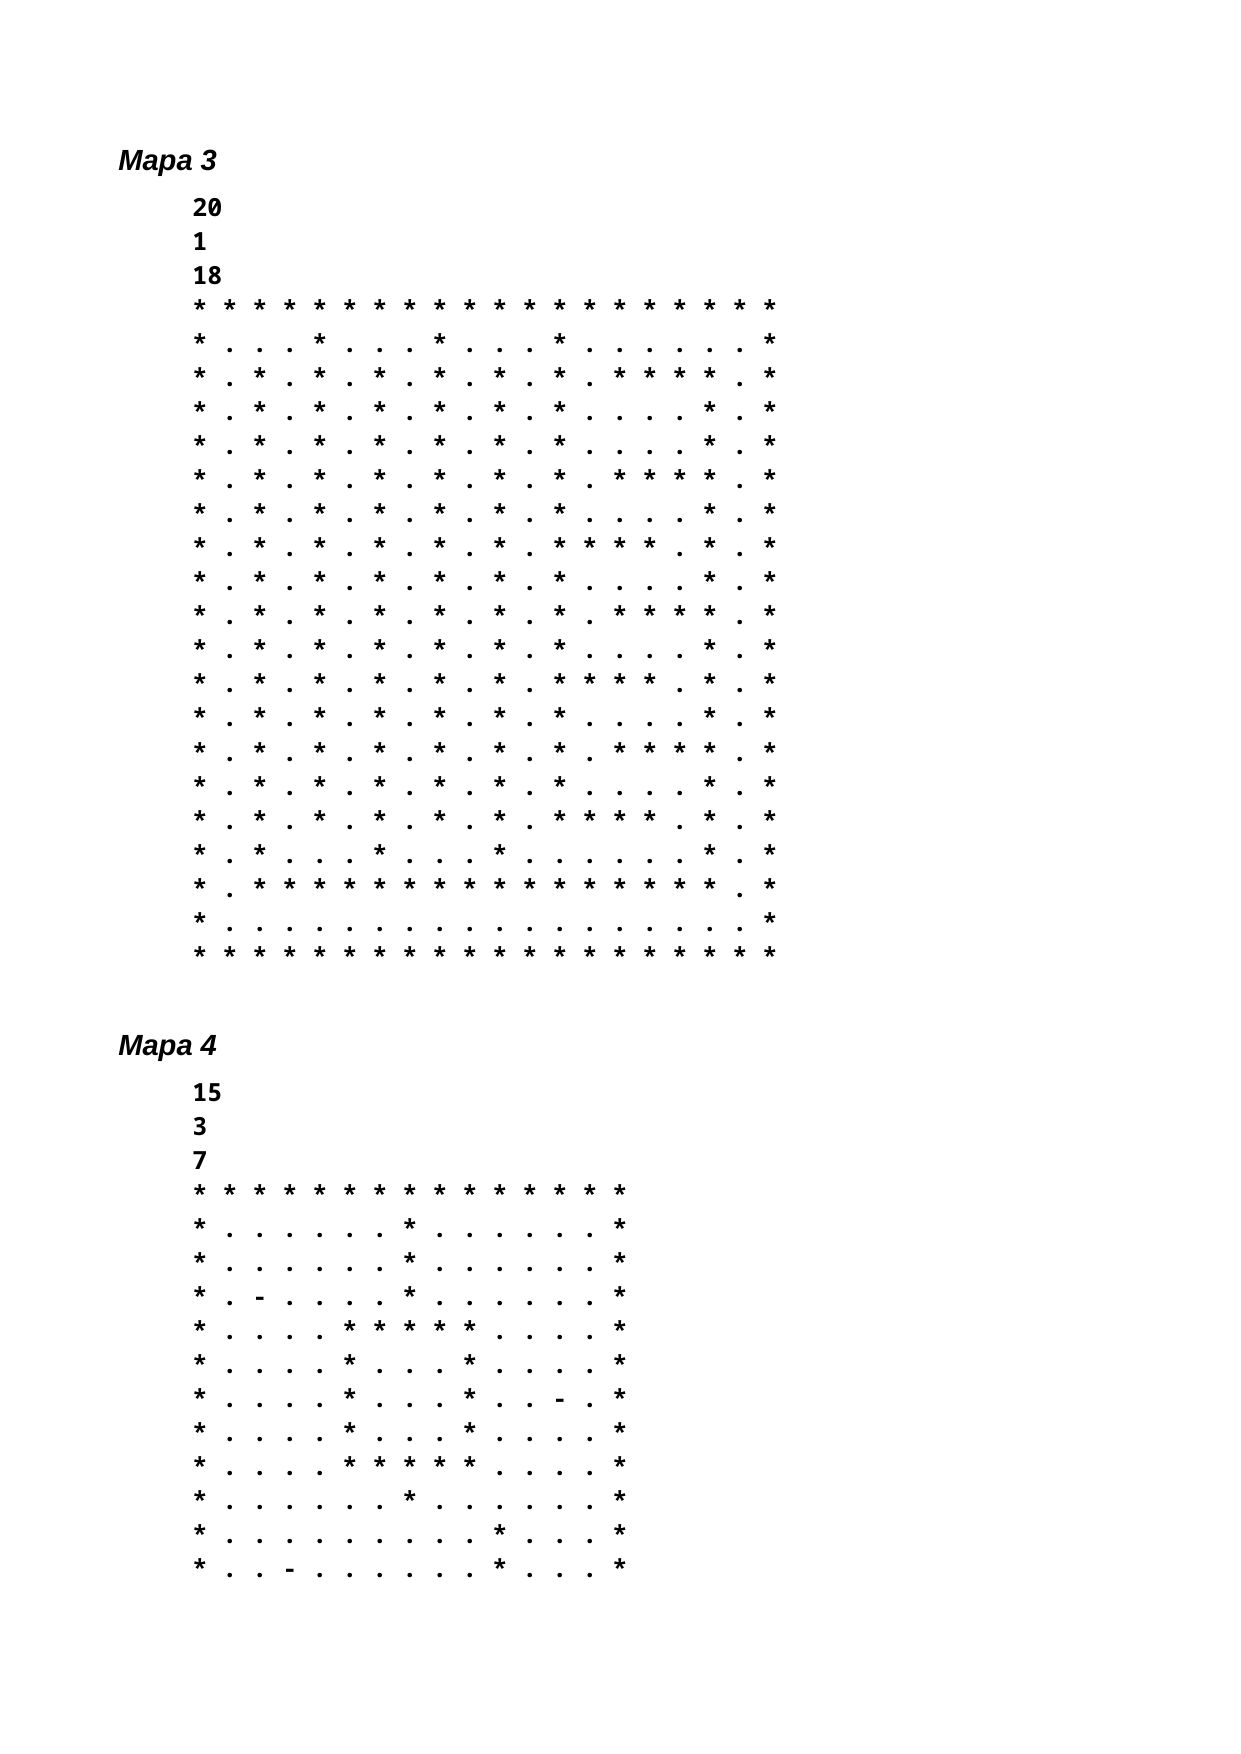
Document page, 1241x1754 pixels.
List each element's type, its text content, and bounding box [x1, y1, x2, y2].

text * . . . . . . * . . . . . . * [192, 1210, 1122, 1244]
text * . * . * . * . * . * . * * * * . * . * [192, 666, 1122, 700]
text * . * . * . * . * . * . * . * * * * . * [192, 734, 1122, 768]
subtitle Mapa 4 [118, 1028, 1122, 1062]
text * . * . * . * . * . * . * . . . . * . * [192, 393, 1122, 428]
text * . . . . * . . . * . . . . * [192, 1415, 1122, 1449]
text * . . . . . . . . . * . . . * [192, 1517, 1122, 1551]
text * . * * * * * * * * * * * * * * * * . * [192, 870, 1122, 904]
text * . * . . . * . . . * . . . . . . * . * [192, 836, 1122, 870]
text * . . . . . . * . . . . . . * [192, 1483, 1122, 1517]
text * . * . * . * . * . * . * . . . . * . * [192, 428, 1122, 462]
text * . . . . . . . . . . . . . . . . . . * [192, 904, 1122, 938]
text 20 [192, 189, 1122, 223]
subtitle Mapa 3 [118, 143, 1122, 177]
text 7 [192, 1142, 1122, 1176]
text * . . . * . . . * . . . * . . . . . . * [192, 325, 1122, 359]
text * * * * * * * * * * * * * * * * * * * * [192, 938, 1122, 973]
text * . - . . . . * . . . . . . * [192, 1278, 1122, 1313]
text * . . . . * . . . * . . . . * [192, 1347, 1122, 1381]
text * . . . . * * * * * . . . . * [192, 1449, 1122, 1483]
text * . * . * . * . * . * . * . * * * * . * [192, 598, 1122, 632]
text * . * . * . * . * . * . * . . . . * . * [192, 700, 1122, 734]
text 1 [192, 223, 1122, 257]
text * . . . . * . . . * . . - . * [192, 1381, 1122, 1415]
text * . * . * . * . * . * . * . * * * * . * [192, 359, 1122, 393]
text 18 [192, 257, 1122, 291]
text * * * * * * * * * * * * * * * * * * * * [192, 291, 1122, 325]
text 3 [192, 1108, 1122, 1142]
text * . * . * . * . * . * . * . . . . * . * [192, 496, 1122, 530]
text * . * . * . * . * . * . * * * * . * . * [192, 802, 1122, 836]
text 15 [192, 1074, 1122, 1108]
text * . * . * . * . * . * . * . . . . * . * [192, 564, 1122, 598]
text * . . - . . . . . . * . . . * [192, 1551, 1122, 1585]
text * . . . . * * * * * . . . . * [192, 1313, 1122, 1347]
text * . . . . . . * . . . . . . * [192, 1244, 1122, 1278]
text * . * . * . * . * . * . * . . . . * . * [192, 768, 1122, 802]
text * . * . * . * . * . * . * . * * * * . * [192, 462, 1122, 496]
text * * * * * * * * * * * * * * * [192, 1176, 1122, 1210]
text * . * . * . * . * . * . * . . . . * . * [192, 632, 1122, 666]
text * . * . * . * . * . * . * * * * . * . * [192, 530, 1122, 564]
